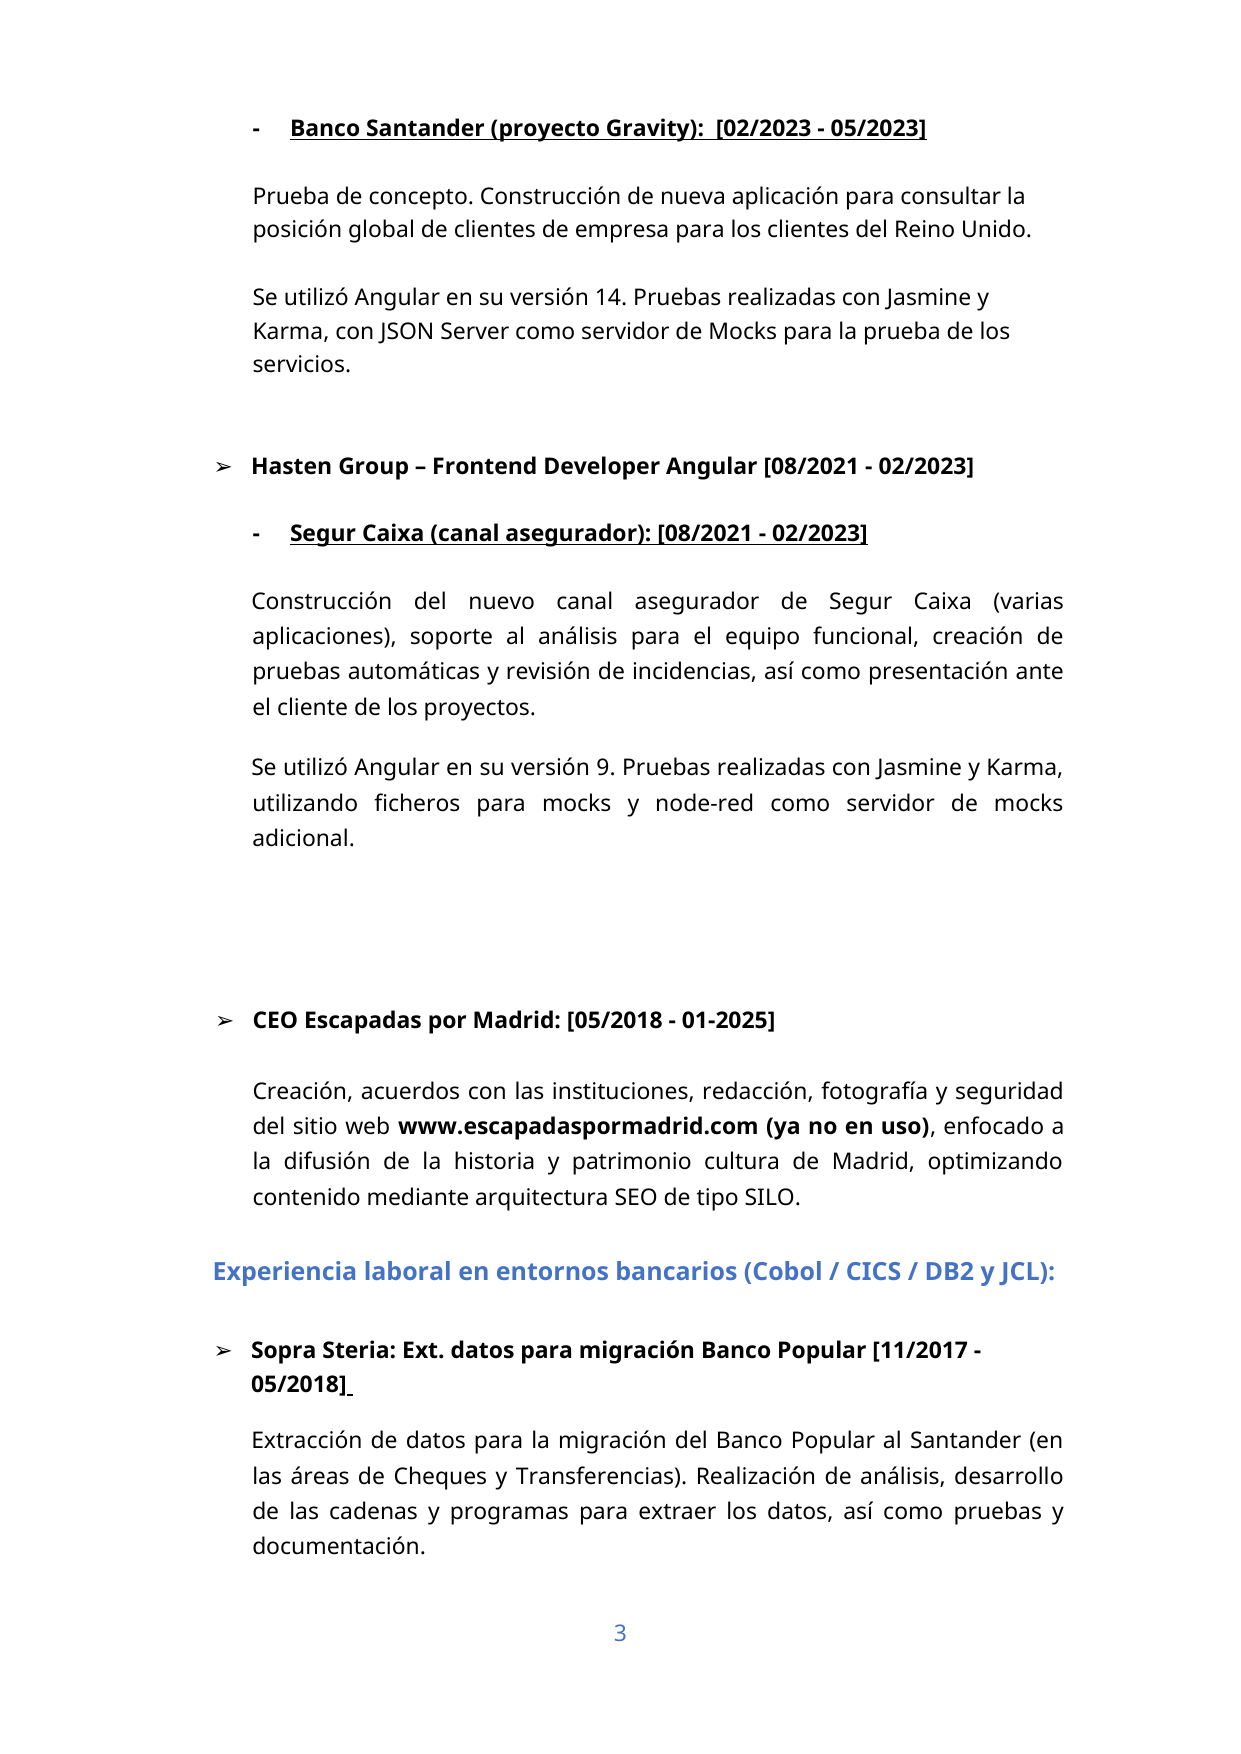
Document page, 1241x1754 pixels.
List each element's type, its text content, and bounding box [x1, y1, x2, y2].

list Hasten Group – Frontend Developer Angular [08/2021 - 02/2023] [213, 449, 1067, 481]
list Segur Caixa (canal asegurador): [08/2021 - 02/2023] [252, 517, 1067, 548]
text Prueba de concepto. Construcción de nueva aplicación para consultar la posición global de clientes de empresa para los clientes del Reino Unido. [252, 179, 1067, 244]
text Construcción del nuevo canal asegurador de Segur Caixa (varias aplicaciones), soporte al análisis para el equipo funcional, creación de pruebas automáticas y revisión de incidencias, así como presentación ante el cliente de los proyectos. [251, 584, 1064, 722]
list Banco Santander (proyecto Gravity): [02/2023 - 05/2023] [252, 112, 1067, 143]
list CEO Escapadas por Madrid: [05/2018 - 01-2025] [215, 1004, 1064, 1035]
text Extracción de datos para la migración del Banco Popular al Santander (en las áreas de Cheques y Transferencias). Realización de análisis, desarrollo de las cadenas y programas para extraer los datos, así como pruebas y documentación. [251, 1424, 1064, 1561]
text Se utilizó Angular en su versión 9. Pruebas realizadas con Jasmine y Karma, utilizando ficheros para mocks y node-red como servidor de mocks adicional. [251, 751, 1064, 853]
list Sopra Steria: Ext. datos para migración Banco Popular [11/2017 - 05/2018] [213, 1334, 1067, 1399]
text Se utilizó Angular en su versión 14. Pruebas realizadas con Jasmine y Karma, con JSON Server como servidor de Mocks para la prueba de los servicios. [252, 281, 1067, 379]
text Experiencia laboral en entornos bancarios (Cobol / CICS / DB2 y JCL): [177, 1254, 1067, 1288]
list Creación, acuerdos con las instituciones, redacción, fotografía y seguridad del sitio web www.escapadaspormadrid.com (ya no en uso), enfocado a la difusión de la historia y patrimonio cultura de Madrid, optimizando contenido mediante arquitectura SEO de tipo SILO. [252, 1075, 1064, 1212]
